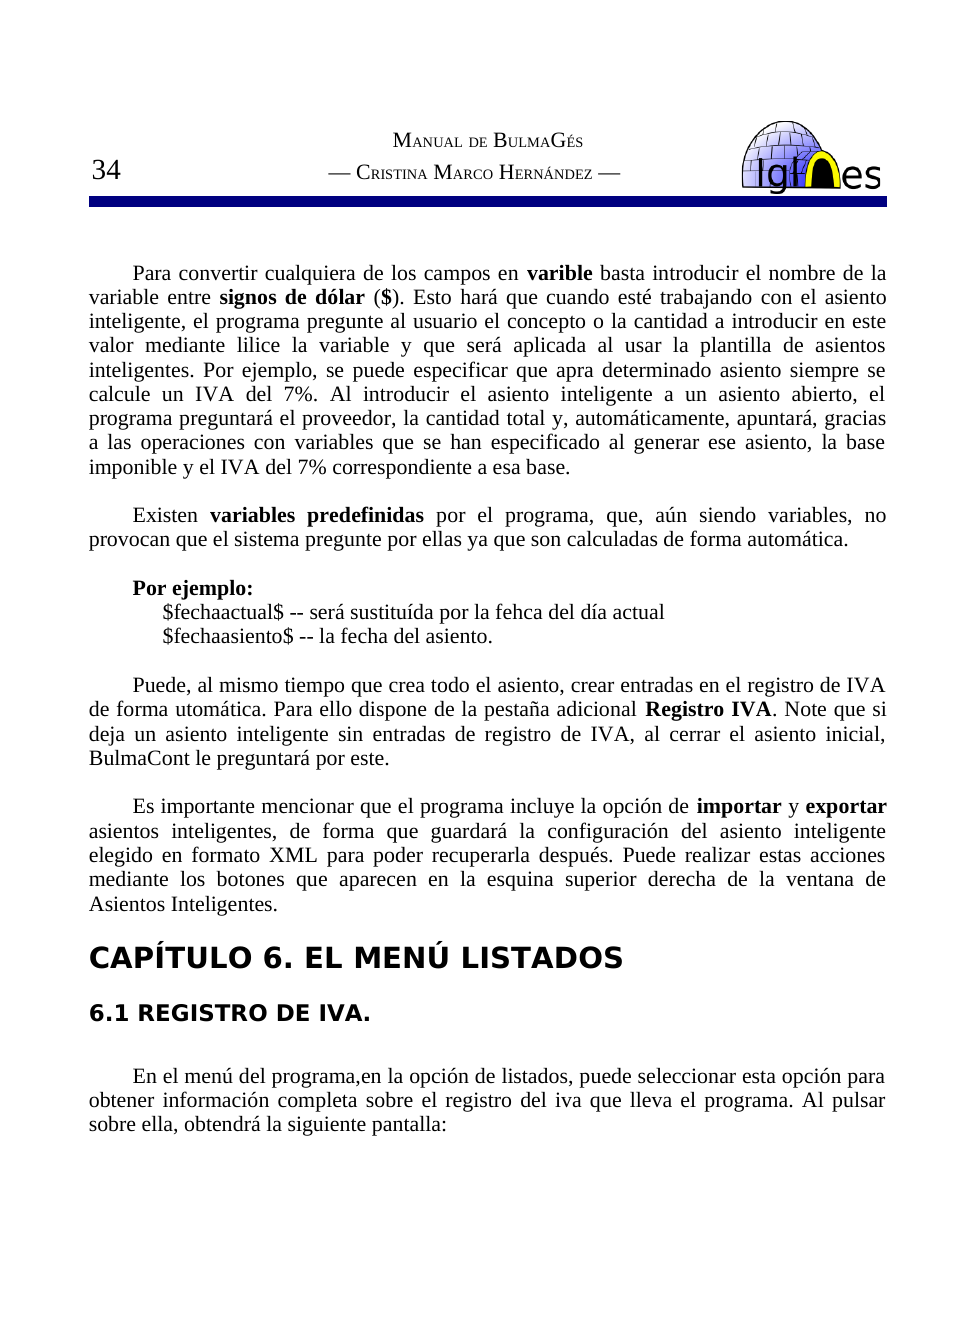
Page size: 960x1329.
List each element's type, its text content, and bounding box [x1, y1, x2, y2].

subtitle CAPÍTULO 6. EL MENÚ LISTADOS [88, 941, 887, 975]
text En el menú del programa,en la opción de listados, puede seleccionar esta opción para obtener información completa sobre el registro del iva que lleva el programa. Al pulsar sobre ella, obtendrá la siguiente pantalla: [88, 1063, 887, 1136]
text Es importante mencionar que el programa incluye la opción de importar y exportar asientos inteligentes, de forma que guardará la configuración del asiento inteligente elegido en formato XML para poder recuperarla después. Puede realizar estas acciones mediante los botones que aparecen en la esquina superior derecha de la ventana de Asientos Inteligentes. [88, 794, 887, 916]
picture [741, 121, 881, 194]
text Puede, al mismo tiempo que crea todo el asiento, crear entradas en el registro de IVA de forma utomática. Para ello dispone de la pestaña adicional Registro IVA. Note que si deja un asiento inteligente sin entradas de registro de IVA, al cerrar el asiento inicial, BulmaCont le preguntará por este. [88, 673, 887, 770]
text Para convertir cualquiera de los campos en varible basta introducir el nombre de la variable entre signos de dólar ($). Esto hará que cuando esté trabajando con el asiento inteligente, el programa pregunte al usuario el concepto o la cantidad a introducir en este valor mediante lilice la variable y que será aplicada al usar la plantilla de asientos inteligentes. Por ejemplo, se puede especificar que apra determinado asiento siempre se calcule un IVA del 7%. Al introducir el asiento inteligente a un asiento abierto, el programa preguntará el proveedor, la cantidad total y, automáticamente, apuntará, gracias a las operaciones con variables que se han especificado al generar ese asiento, la base imponible y el IVA del 7% correspondiente a esa base. [88, 260, 887, 479]
text Por ejemplo: [88, 576, 887, 600]
list $fechaactual$ -- será sustituída por la fehca del día actual [133, 600, 887, 624]
text Existen variables predefinidas por el programa, que, aún siendo variables, no provocan que el sistema pregunte por ellas ya que son calculadas de forma automática. [88, 503, 887, 552]
list $fechaasiento$ -- la fecha del asiento. [133, 624, 887, 649]
subtitle 6.1 REGISTRO DE IVA. [88, 1000, 887, 1027]
